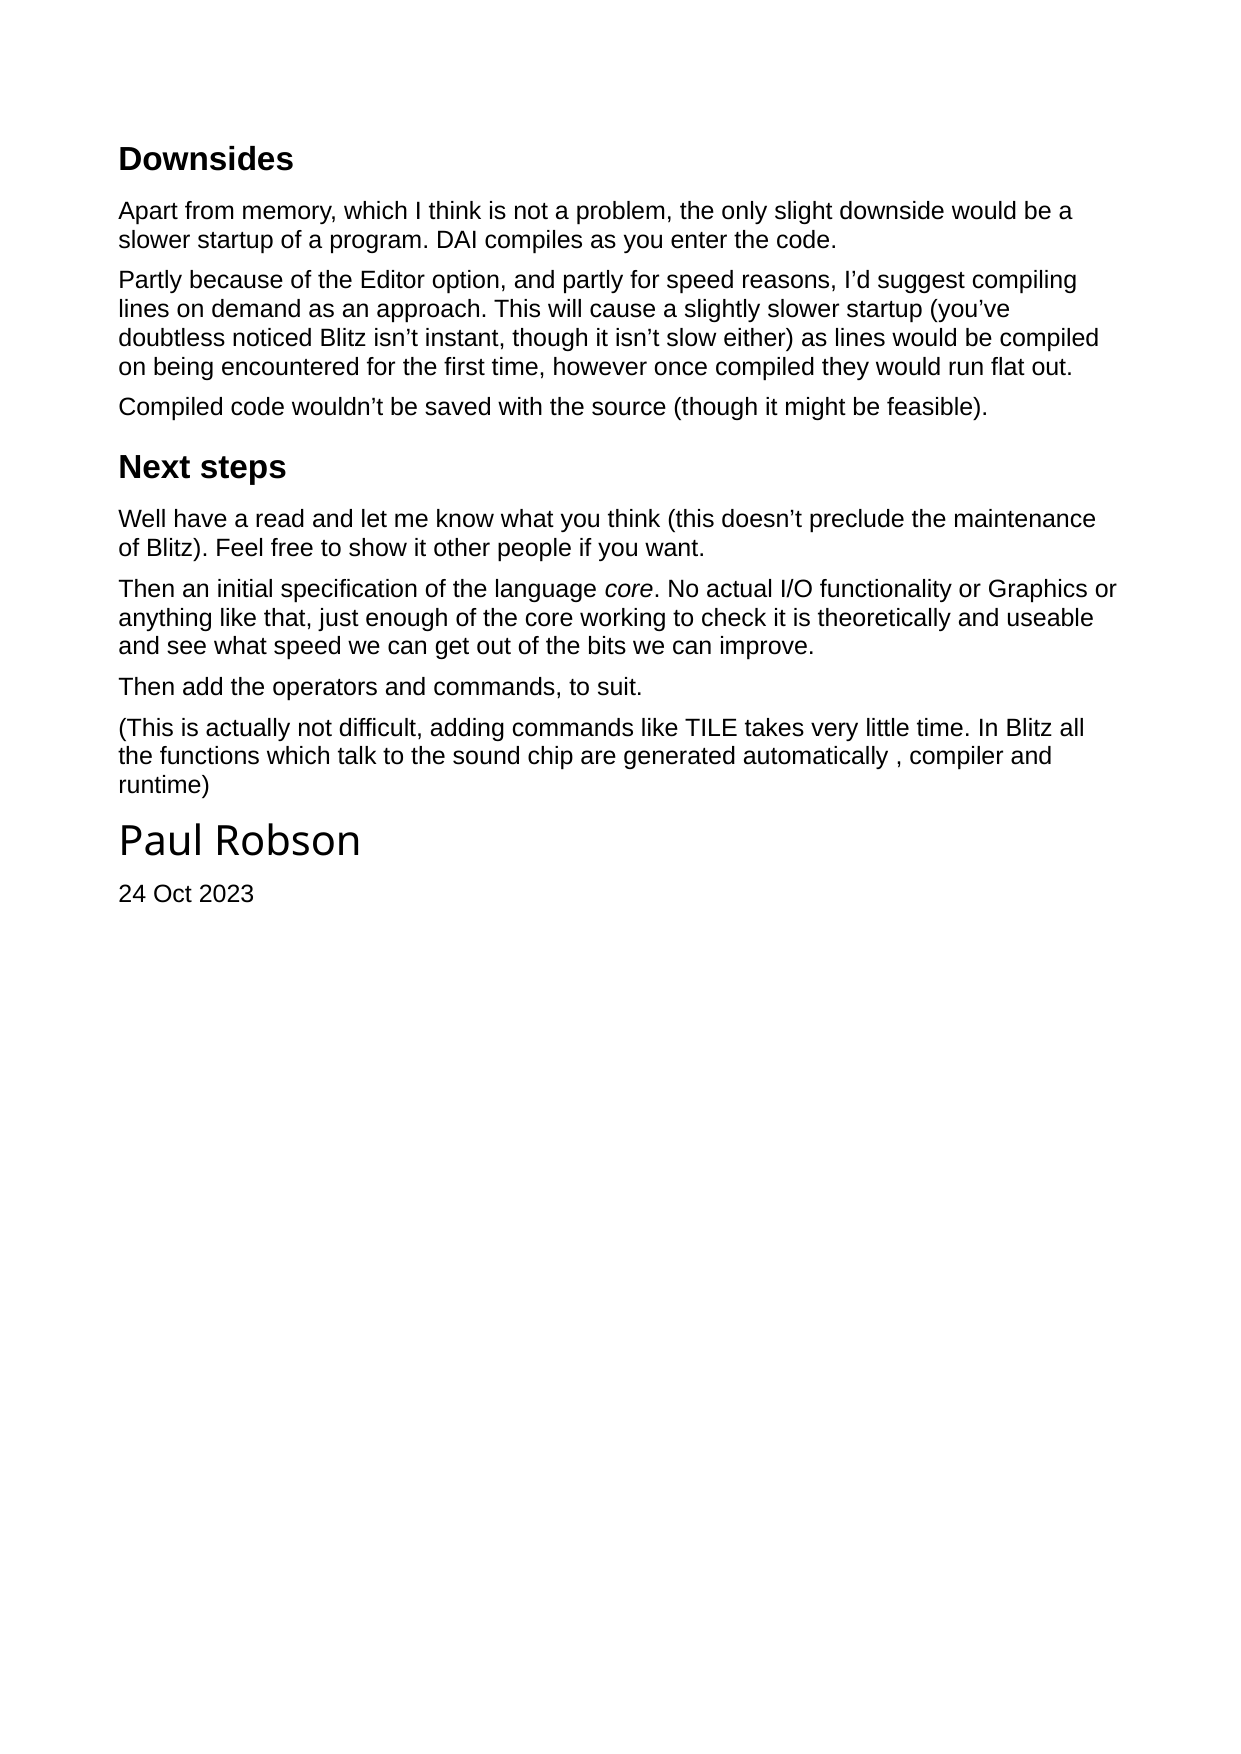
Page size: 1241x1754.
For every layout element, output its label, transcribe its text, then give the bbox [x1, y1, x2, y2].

text Partly because of the Editor option, and partly for speed reasons, I’d suggest compiling lines on demand as an approach. This will cause a slightly slower startup (you’ve doubtless noticed Blitz isn’t instant, though it isn’t slow either) as lines would be compiled on being encountered for the first time, however once compiled they would run flat out. [118, 265, 1122, 380]
subtitle Downsides [118, 139, 1122, 177]
text 24 Oct 2023 [118, 879, 1122, 908]
text Well have a read and let me know what you think (this doesn’t preclude the maintenance of Blitz). Feel free to show it other people if you want. [118, 504, 1122, 562]
text Then add the operators and commands, to suit. [118, 672, 1122, 701]
text Paul Robson [118, 811, 1122, 867]
text Apart from memory, which I think is not a problem, the only slight downside would be a slower startup of a program. DAI compiles as you enter the code. [118, 196, 1122, 253]
text Then an initial specification of the language core. No actual I/O functionality or Graphics or anything like that, just enough of the core working to check it is theoretically and useable and see what speed we can get out of the bits we can improve. [118, 574, 1122, 660]
text Compiled code wouldn’t be saved with the source (though it might be feasible). [118, 392, 1122, 421]
subtitle Next steps [118, 448, 1122, 486]
text (This is actually not difficult, adding commands like TILE takes very little time. In Blitz all the functions which talk to the sound chip are generated automatically , compiler and runtime) [118, 713, 1122, 799]
